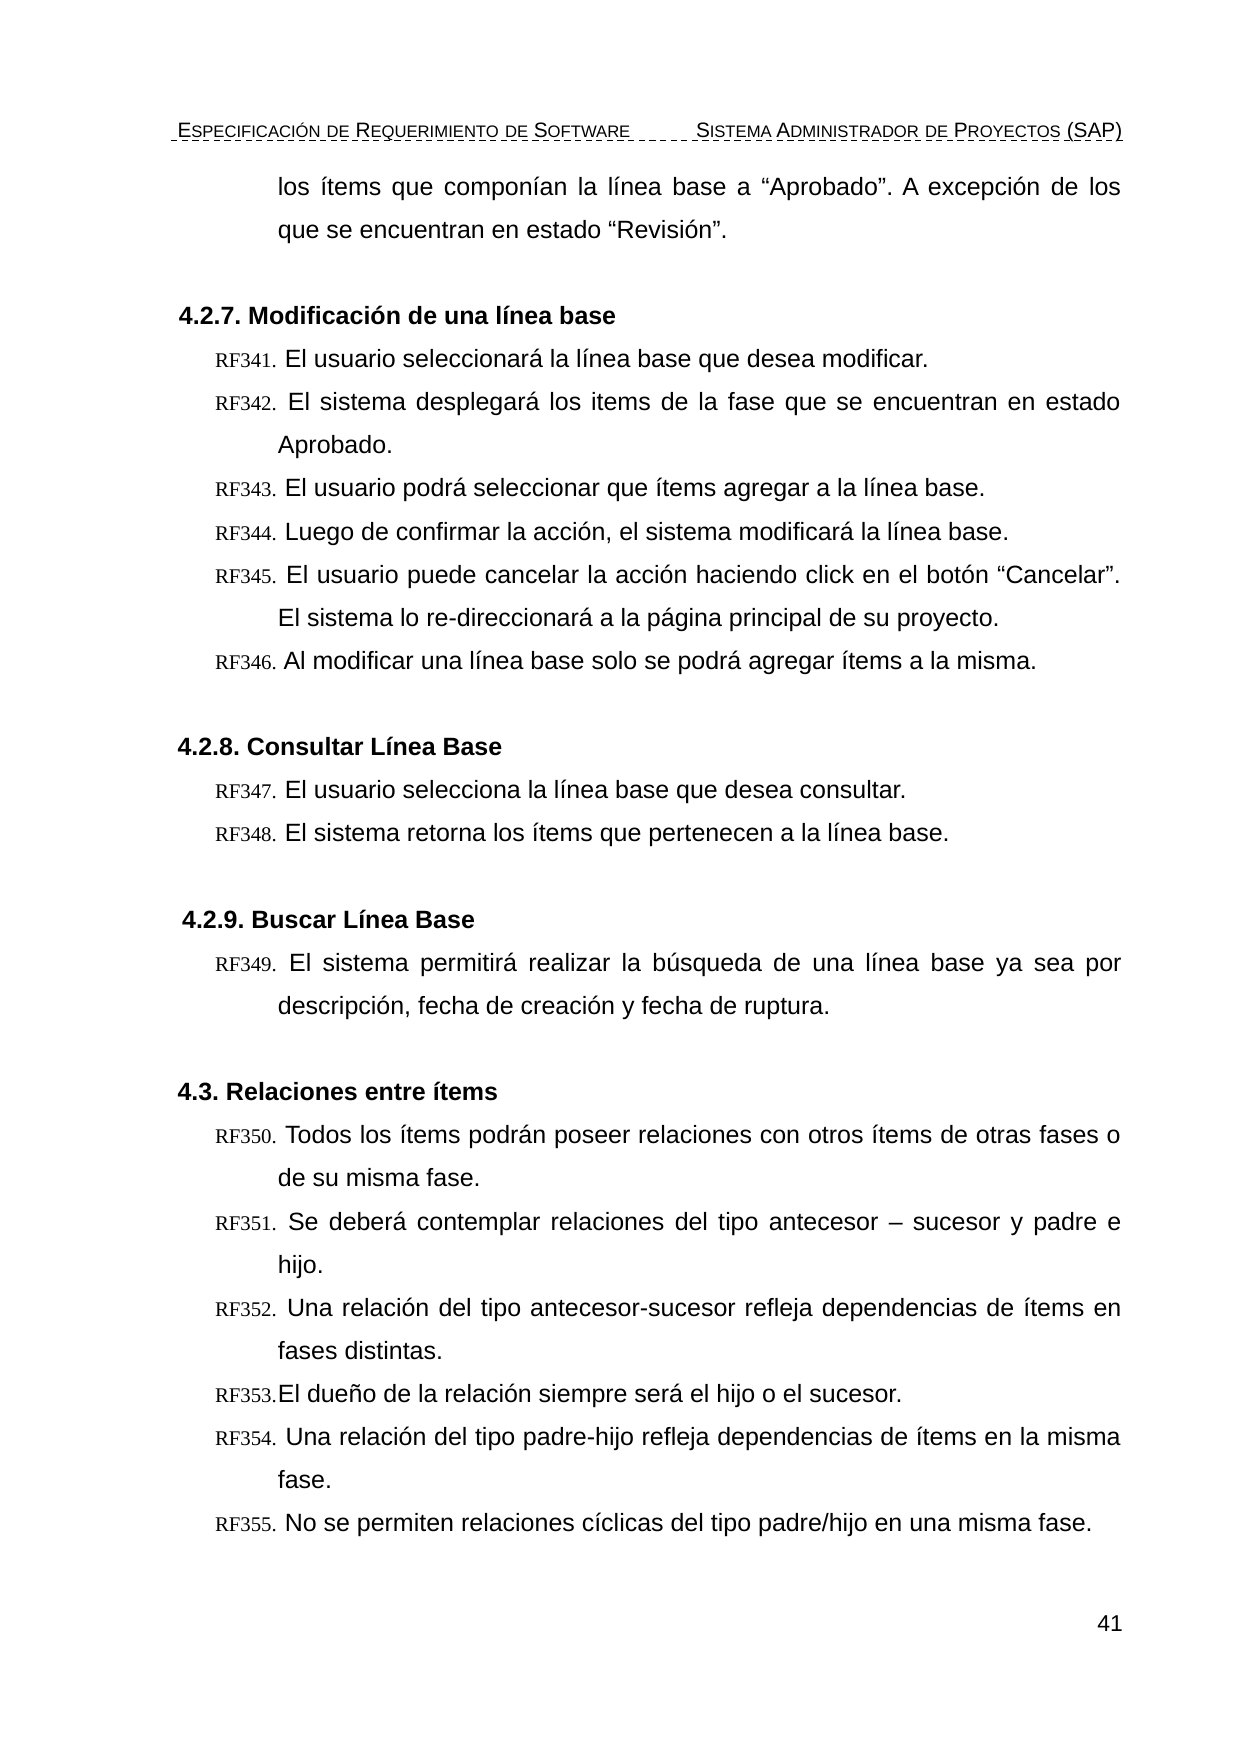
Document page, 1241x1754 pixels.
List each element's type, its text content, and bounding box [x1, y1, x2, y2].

list El usuario seleccionará la línea base que desea modificar. [215, 344, 1122, 373]
list El sistema permitirá realizar la búsqueda de una línea base ya sea por descripción, fecha de creación y fecha de ruptura. [215, 948, 1122, 1020]
list 4.2.8. Consultar Línea Base [114, 732, 1122, 761]
list Al modificar una línea base solo se podrá agregar ítems a la misma. [215, 646, 1122, 675]
list El dueño de la relación siempre será el hijo o el sucesor. [215, 1379, 1122, 1408]
list Se deberá contemplar relaciones del tipo antecesor – sucesor y padre e hijo. [215, 1207, 1122, 1278]
list Una relación del tipo antecesor-sucesor refleja dependencias de ítems en fases distintas. [215, 1293, 1122, 1365]
list Una relación del tipo padre-hijo refleja dependencias de ítems en la misma fase. [215, 1422, 1122, 1494]
list Luego de confirmar la acción, el sistema modificará la línea base. [215, 517, 1122, 545]
list 4.2.7. Modificación de una línea base [116, 301, 1122, 330]
list El sistema desplegará los items de la fase que se encuentran en estado Aprobado. [215, 387, 1122, 459]
list El usuario puede cancelar la acción haciendo click en el botón “Cancelar”. El sistema lo re-direccionará a la página principal de su proyecto. [215, 560, 1122, 632]
list 4.2.9. Buscar Línea Base [119, 905, 1122, 933]
list Todos los ítems podrán poseer relaciones con otros ítems de otras fases o de su misma fase. [215, 1120, 1122, 1192]
text 4.3. Relaciones entre ítems [177, 1077, 1122, 1106]
list los ítems que componían la línea base a “Aprobado”. A excepción de los que se encuentran en estado “Revisión”. [215, 172, 1122, 243]
list El usuario podrá seleccionar que ítems agregar a la línea base. [215, 473, 1122, 502]
list No se permiten relaciones cíclicas del tipo padre/hijo en una misma fase. [215, 1508, 1122, 1537]
list El usuario selecciona la línea base que desea consultar. [215, 775, 1122, 804]
list El sistema retorna los ítems que pertenecen a la línea base. [215, 818, 1122, 847]
